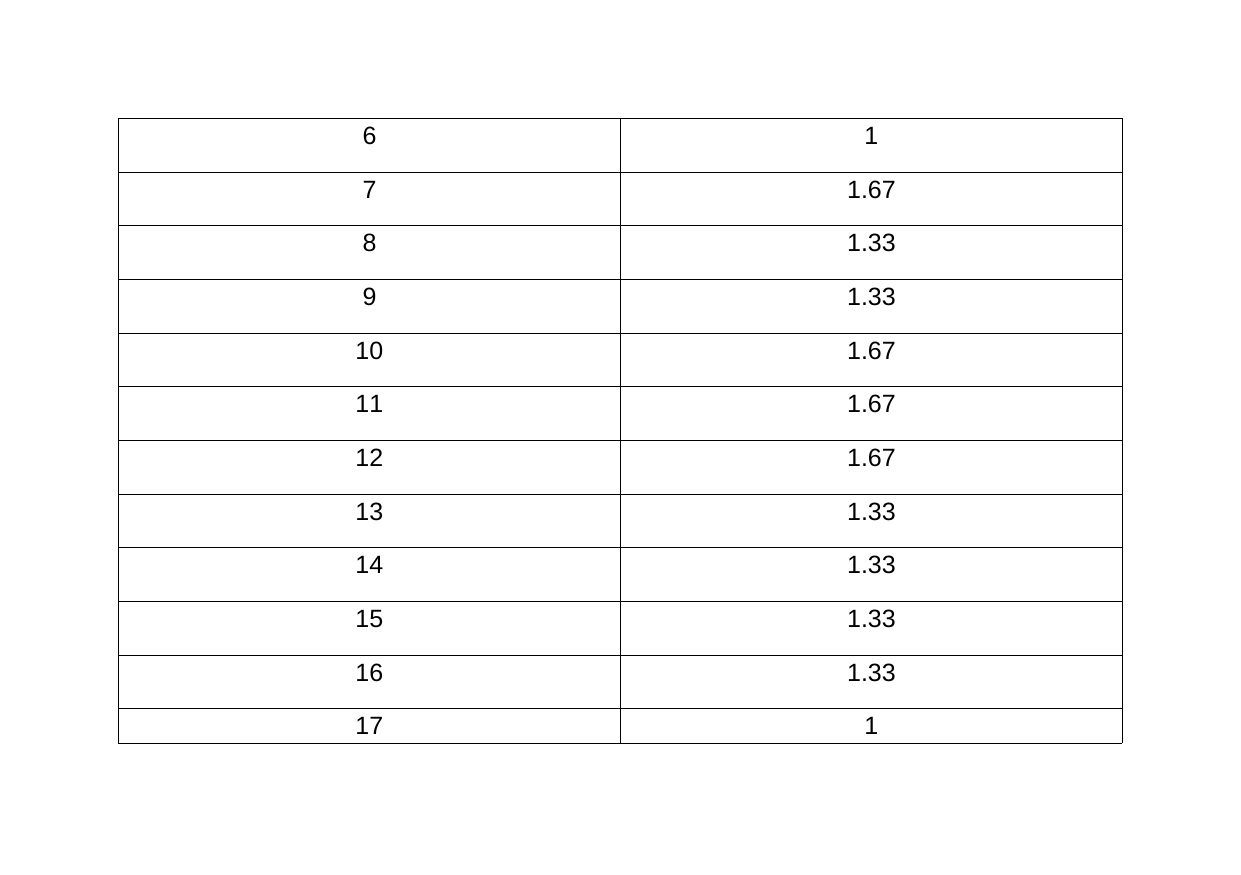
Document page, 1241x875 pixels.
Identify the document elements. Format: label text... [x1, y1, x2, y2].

table_cell 1.33 [621, 280, 1122, 333]
table_cell 1 [621, 119, 1122, 172]
table_cell 11 [119, 387, 620, 440]
table_cell 14 [119, 548, 620, 601]
table_cell 1.33 [621, 602, 1122, 654]
table_cell 13 [119, 495, 620, 547]
table_cell 1.33 [621, 495, 1122, 547]
table_cell 9 [119, 280, 620, 333]
table_cell 1.33 [621, 226, 1122, 279]
table_cell 1.67 [621, 334, 1122, 386]
table_cell 6 [119, 119, 620, 172]
table_cell 1.33 [621, 656, 1122, 708]
table_cell 8 [119, 226, 620, 279]
table_cell 1.67 [621, 173, 1122, 225]
table_cell 17 [119, 709, 620, 743]
table_cell 1.67 [621, 441, 1122, 494]
table_cell 15 [119, 602, 620, 654]
table_cell 1 [621, 709, 1122, 743]
table_cell 12 [119, 441, 620, 494]
table_cell 16 [119, 656, 620, 708]
table_cell 7 [119, 173, 620, 225]
table_cell 1.33 [621, 548, 1122, 601]
table_cell 1.67 [621, 387, 1122, 440]
table_cell 10 [119, 334, 620, 386]
